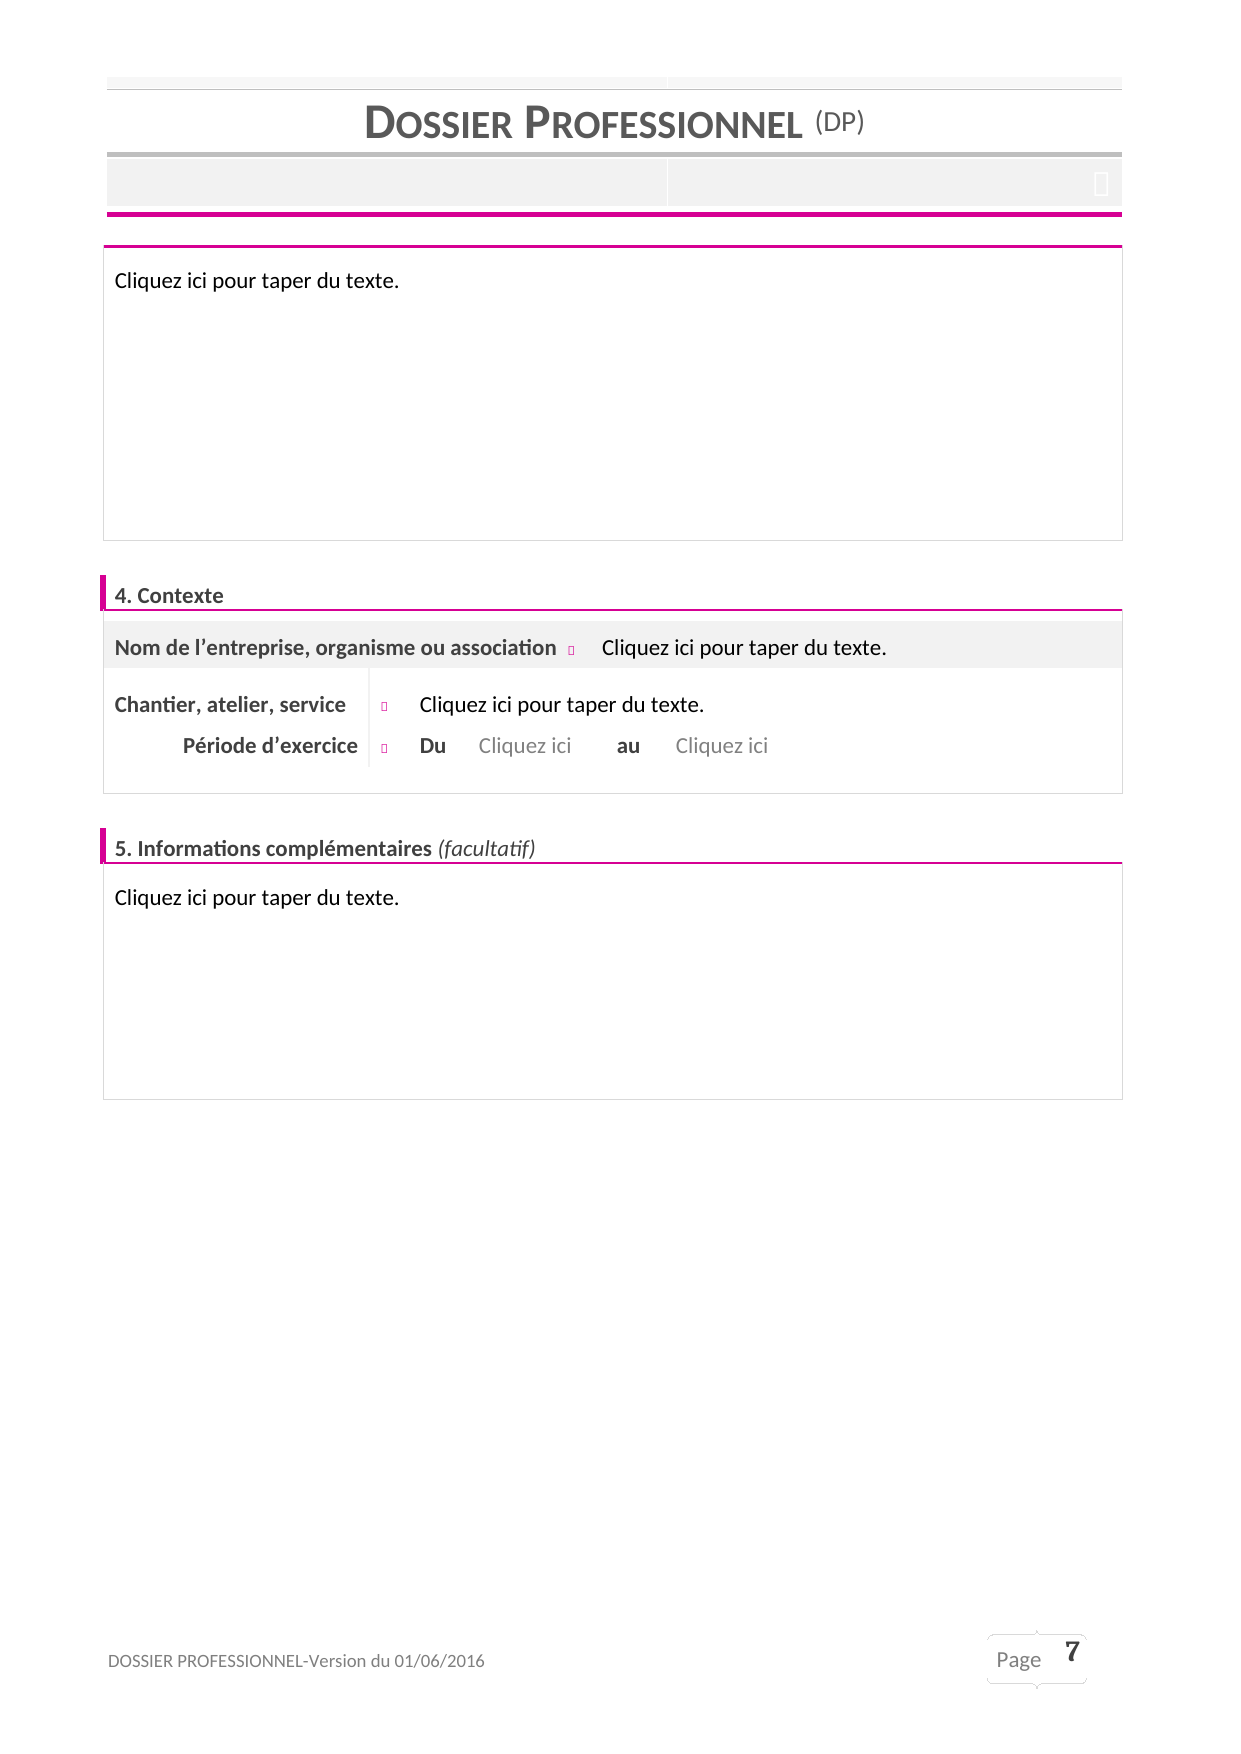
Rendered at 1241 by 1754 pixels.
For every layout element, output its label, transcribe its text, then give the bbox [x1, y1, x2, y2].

table_cell  [370, 684, 408, 726]
table_cell Cliquez ici pour taper du texte. [408, 684, 1122, 726]
table_cell [370, 668, 1122, 684]
table_cell [104, 767, 1122, 793]
table_cell [103, 794, 1122, 828]
table_cell Nom de l’entreprise, organisme ou association  [104, 621, 591, 668]
table_cell Cliquez ici pour taper du texte. [104, 864, 1122, 1098]
table_cell  [370, 726, 408, 767]
table_cell au [605, 726, 664, 767]
table_cell 5. Informations complémentaires (facultatif) [106, 828, 1122, 862]
table_cell [104, 668, 368, 684]
table_cell Cliquez ici [468, 726, 605, 767]
table_cell Chantier, atelier, service [104, 684, 368, 726]
table_cell 4. Contexte [106, 575, 1122, 609]
table_cell Du [408, 726, 467, 767]
table_cell Période d’exercice [104, 726, 368, 767]
table_cell [104, 611, 591, 621]
table_cell Cliquez ici pour taper du texte. [104, 248, 1122, 540]
table_cell [591, 611, 1122, 621]
table_cell Cliquez ici pour taper du texte. [591, 621, 1122, 668]
table_cell Cliquez ici [664, 726, 1122, 767]
table_cell [103, 541, 1122, 575]
